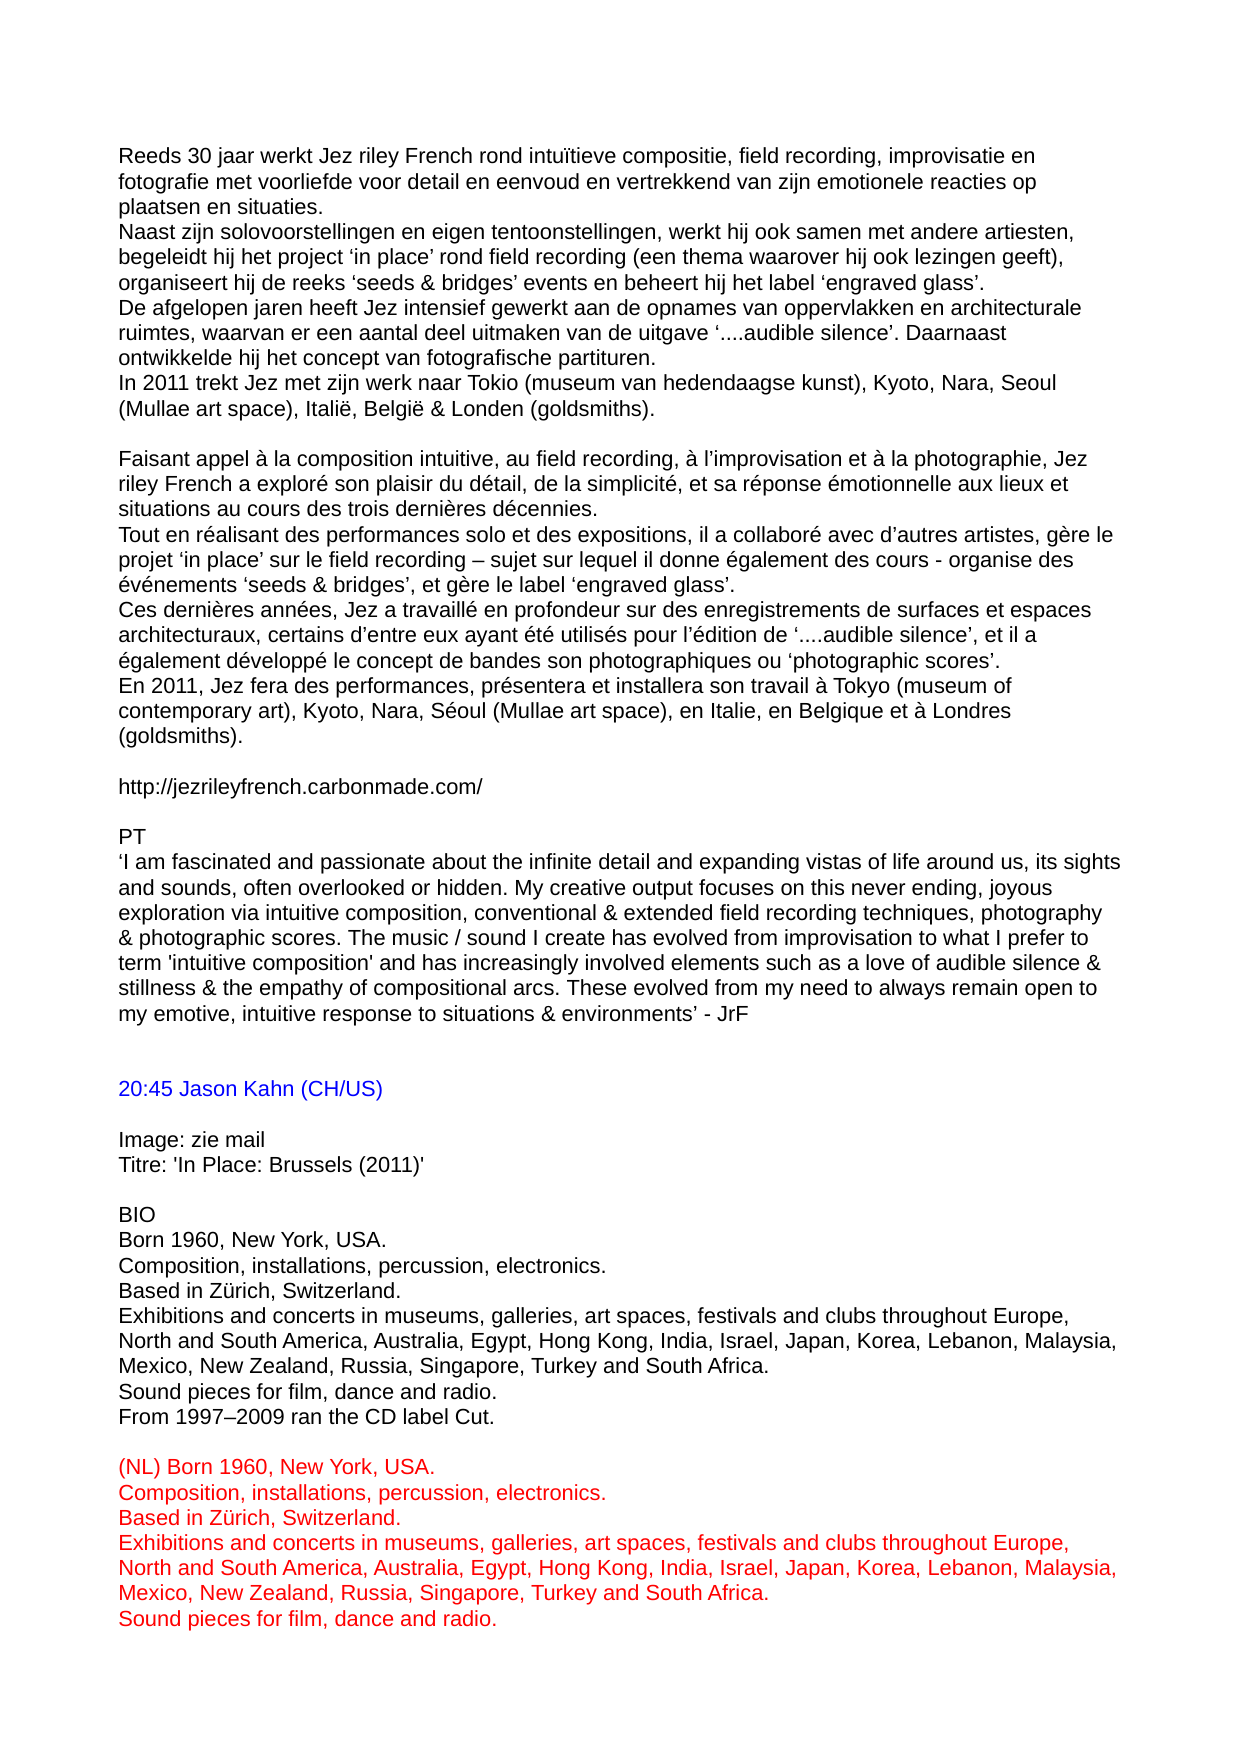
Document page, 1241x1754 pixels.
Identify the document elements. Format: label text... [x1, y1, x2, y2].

text Based in Zürich, Switzerland. [118, 1278, 1122, 1303]
text From 1997–2009 ran the CD label Cut. [118, 1404, 1122, 1429]
text Sound pieces for film, dance and radio. [118, 1605, 1122, 1631]
text (NL) Born 1960, New York, USA. [118, 1454, 1122, 1479]
text 20:45 Jason Kahn (CH/US) [118, 1076, 1122, 1101]
text Faisant appel à la composition intuitive, au field recording, à l’improvisation et à la photographie, Jez riley French a exploré son plaisir du détail, de la simplicité, et sa réponse émotionnelle aux lieux et situations au cours des trois dernières décennies. [118, 446, 1122, 521]
text BIO [118, 1202, 1122, 1227]
text http://jezrileyfrench.carbonmade.com/ [118, 773, 1122, 799]
text En 2011, Jez fera des performances, présentera et installera son travail à Tokyo (museum of contemporary art), Kyoto, Nara, Séoul (Mullae art space), en Italie, en Belgique et à Londres (goldsmiths). [118, 673, 1122, 748]
text Titre: 'In Place: Brussels (2011)' [118, 1152, 1122, 1177]
text Ces dernières années, Jez a travaillé en profondeur sur des enregistrements de surfaces et espaces architecturaux, certains d’entre eux ayant été utilisés pour l’édition de ‘....audible silence’, et il a également développé le concept de bandes son photographiques ou ‘photographic scores’. [118, 597, 1122, 673]
text Composition, installations, percussion, electronics. [118, 1252, 1122, 1278]
text Exhibitions and concerts in museums, galleries, art spaces, festivals and clubs throughout Europe, North and South America, Australia, Egypt, Hong Kong, India, Israel, Japan, Korea, Lebanon, Malaysia, Mexico, New Zealand, Russia, Singapore, Turkey and South Africa. [118, 1530, 1122, 1605]
text Reeds 30 jaar werkt Jez riley French rond intuïtieve compositie, field recording, improvisatie en fotografie met voorliefde voor detail en eenvoud en vertrekkend van zijn emotionele reacties op plaatsen en situaties. [118, 143, 1122, 219]
text ‘I am fascinated and passionate about the infinite detail and expanding vistas of life around us, its sights and sounds, often overlooked or hidden. My creative output focuses on this never ending, joyous exploration via intuitive composition, conventional & extended field recording techniques, photography & photographic scores. The music / sound I create has evolved from improvisation to what I prefer to term 'intuitive composition' and has increasingly involved elements such as a love of audible silence & stillness & the empathy of compositional arcs. These evolved from my need to always remain open to my emotive, intuitive response to situations & environments’ - JrF [118, 849, 1122, 1026]
text Image: zie mail [118, 1126, 1122, 1152]
text Composition, installations, percussion, electronics. [118, 1479, 1122, 1504]
text Naast zijn solovoorstellingen en eigen tentoonstellingen, werkt hij ook samen met andere artiesten, begeleidt hij het project ‘in place’ rond field recording (een thema waarover hij ook lezingen geeft), organiseert hij de reeks ‘seeds & bridges’ events en beheert hij het label ‘engraved glass’. [118, 219, 1122, 294]
text Exhibitions and concerts in museums, galleries, art spaces, festivals and clubs throughout Europe, North and South America, Australia, Egypt, Hong Kong, India, Israel, Japan, Korea, Lebanon, Malaysia, Mexico, New Zealand, Russia, Singapore, Turkey and South Africa. [118, 1303, 1122, 1378]
text De afgelopen jaren heeft Jez intensief gewerkt aan de opnames van oppervlakken en architecturale ruimtes, waarvan er een aantal deel uitmaken van de uitgave ‘....audible silence’. Daarnaast ontwikkelde hij het concept van fotografische partituren. [118, 294, 1122, 370]
text PT [118, 824, 1122, 849]
text Based in Zürich, Switzerland. [118, 1504, 1122, 1530]
text Born 1960, New York, USA. [118, 1227, 1122, 1252]
text In 2011 trekt Jez met zijn werk naar Tokio (museum van hedendaagse kunst), Kyoto, Nara, Seoul (Mullae art space), Italië, België & Londen (goldsmiths). [118, 370, 1122, 421]
text Sound pieces for film, dance and radio. [118, 1378, 1122, 1404]
text Tout en réalisant des performances solo et des expositions, il a collaboré avec d’autres artistes, gère le projet ‘in place’ sur le field recording – sujet sur lequel il donne également des cours - organise des événements ‘seeds & bridges’, et gère le label ‘engraved glass’. [118, 521, 1122, 597]
